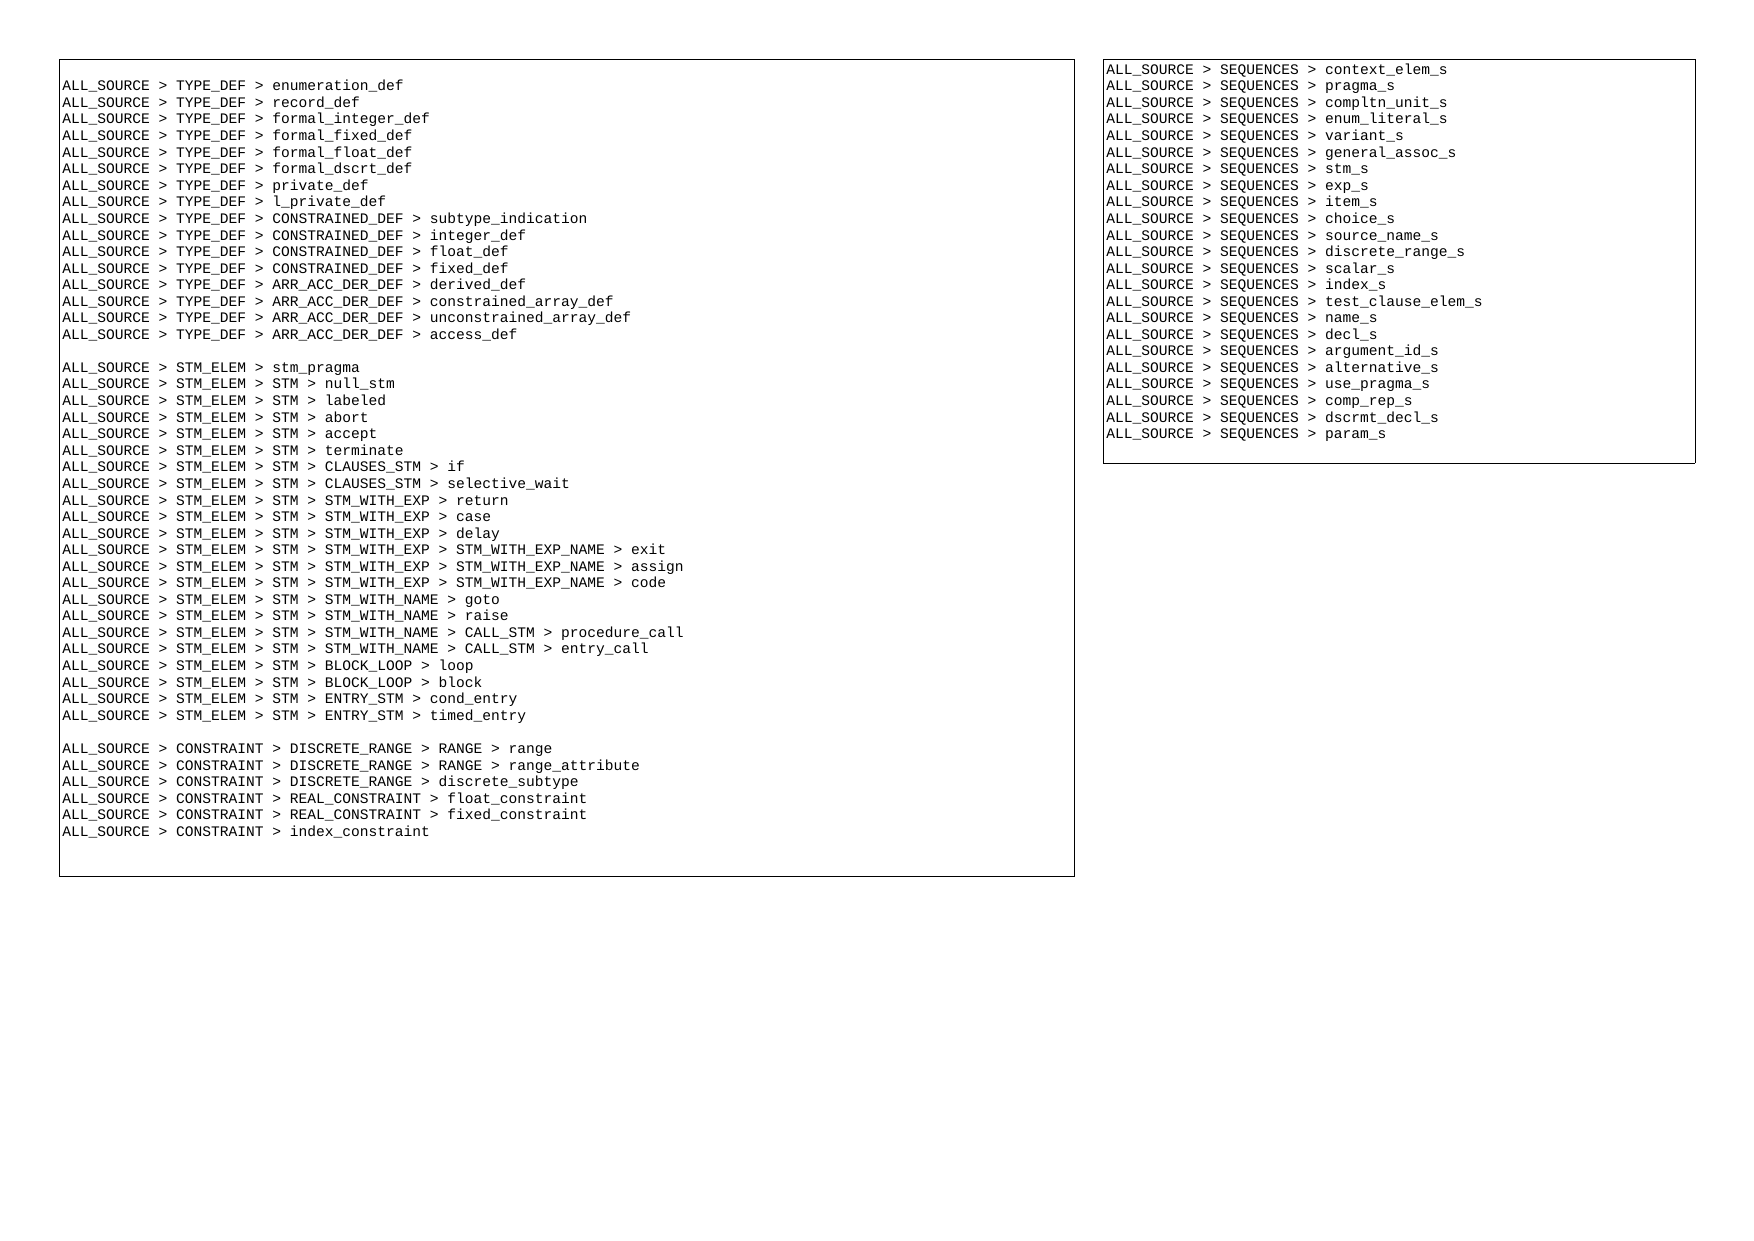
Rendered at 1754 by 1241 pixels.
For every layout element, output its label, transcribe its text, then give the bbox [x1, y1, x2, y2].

text ALL_SOURCE > STM_ELEM > STM > STM_WITH_EXP > STM_WITH_EXP_NAME > assign [60, 556, 1074, 572]
text ALL_SOURCE > TYPE_DEF > ARR_ACC_DER_DEF > access_def [60, 324, 1074, 344]
text ALL_SOURCE > STM_ELEM > STM > accept [60, 423, 1074, 440]
text ALL_SOURCE > STM_ELEM > STM > ENTRY_STM > timed_entry [60, 705, 1074, 724]
text ALL_SOURCE > STM_ELEM > STM > STM_WITH_EXP > STM_WITH_EXP_NAME > code [60, 572, 1074, 589]
text ALL_SOURCE > SEQUENCES > alternative_s [1104, 357, 1695, 374]
text ALL_SOURCE > STM_ELEM > stm_pragma [60, 357, 1074, 374]
text ALL_SOURCE > TYPE_DEF > CONSTRAINED_DEF > integer_def [60, 225, 1074, 241]
text ALL_SOURCE > STM_ELEM > STM > null_stm [60, 374, 1074, 390]
text ALL_SOURCE > STM_ELEM > STM > STM_WITH_EXP > delay [60, 523, 1074, 539]
text ALL_SOURCE > TYPE_DEF > ARR_ACC_DER_DEF > constrained_array_def [60, 291, 1074, 307]
text ALL_SOURCE > SEQUENCES > variant_s [1104, 125, 1695, 142]
text ALL_SOURCE > STM_ELEM > STM > STM_WITH_NAME > CALL_STM > entry_call [60, 639, 1074, 655]
text ALL_SOURCE > STM_ELEM > STM > CLAUSES_STM > selective_wait [60, 473, 1074, 490]
text ALL_SOURCE > TYPE_DEF > formal_fixed_def [60, 125, 1074, 142]
text ALL_SOURCE > TYPE_DEF > private_def [60, 175, 1074, 192]
text ALL_SOURCE > SEQUENCES > pragma_s [1104, 76, 1695, 92]
text ALL_SOURCE > SEQUENCES > item_s [1104, 192, 1695, 208]
text ALL_SOURCE > SEQUENCES > argument_id_s [1104, 341, 1695, 357]
text ALL_SOURCE > CONSTRAINT > DISCRETE_RANGE > discrete_subtype [60, 771, 1074, 788]
text ALL_SOURCE > SEQUENCES > param_s [1104, 423, 1695, 443]
text ALL_SOURCE > CONSTRAINT > index_constraint [60, 821, 1074, 841]
text ALL_SOURCE > SEQUENCES > enum_literal_s [1104, 109, 1695, 125]
text ALL_SOURCE > CONSTRAINT > REAL_CONSTRAINT > fixed_constraint [60, 804, 1074, 821]
text ALL_SOURCE > STM_ELEM > STM > BLOCK_LOOP > loop [60, 655, 1074, 672]
text ALL_SOURCE > SEQUENCES > dscrmt_decl_s [1104, 407, 1695, 423]
text ALL_SOURCE > CONSTRAINT > DISCRETE_RANGE > RANGE > range [60, 738, 1074, 755]
text ALL_SOURCE > STM_ELEM > STM > CLAUSES_STM > if [60, 457, 1074, 473]
text ALL_SOURCE > SEQUENCES > test_clause_elem_s [1104, 291, 1695, 307]
text ALL_SOURCE > SEQUENCES > comp_rep_s [1104, 390, 1695, 407]
text ALL_SOURCE > TYPE_DEF > l_private_def [60, 192, 1074, 208]
text ALL_SOURCE > TYPE_DEF > CONSTRAINED_DEF > fixed_def [60, 258, 1074, 274]
text ALL_SOURCE > STM_ELEM > STM > STM_WITH_EXP > return [60, 490, 1074, 506]
text ALL_SOURCE > SEQUENCES > general_assoc_s [1104, 142, 1695, 158]
text ALL_SOURCE > STM_ELEM > STM > STM_WITH_NAME > CALL_STM > procedure_call [60, 622, 1074, 639]
text ALL_SOURCE > STM_ELEM > STM > STM_WITH_EXP > case [60, 506, 1074, 523]
text ALL_SOURCE > CONSTRAINT > REAL_CONSTRAINT > float_constraint [60, 788, 1074, 804]
text ALL_SOURCE > TYPE_DEF > formal_integer_def [60, 109, 1074, 125]
text ALL_SOURCE > TYPE_DEF > CONSTRAINED_DEF > float_def [60, 241, 1074, 258]
text ALL_SOURCE > CONSTRAINT > DISCRETE_RANGE > RANGE > range_attribute [60, 755, 1074, 771]
text ALL_SOURCE > SEQUENCES > decl_s [1104, 324, 1695, 341]
text ALL_SOURCE > SEQUENCES > context_elem_s [1104, 60, 1695, 76]
text ALL_SOURCE > STM_ELEM > STM > ENTRY_STM > cond_entry [60, 688, 1074, 705]
text ALL_SOURCE > STM_ELEM > STM > BLOCK_LOOP > block [60, 672, 1074, 688]
text ALL_SOURCE > TYPE_DEF > formal_dscrt_def [60, 158, 1074, 175]
text ALL_SOURCE > SEQUENCES > scalar_s [1104, 258, 1695, 274]
text ALL_SOURCE > STM_ELEM > STM > STM_WITH_EXP > STM_WITH_EXP_NAME > exit [60, 539, 1074, 556]
text ALL_SOURCE > SEQUENCES > discrete_range_s [1104, 241, 1695, 258]
text ALL_SOURCE > STM_ELEM > STM > abort [60, 407, 1074, 423]
text ALL_SOURCE > STM_ELEM > STM > STM_WITH_NAME > goto [60, 589, 1074, 606]
text ALL_SOURCE > STM_ELEM > STM > labeled [60, 390, 1074, 407]
text ALL_SOURCE > STM_ELEM > STM > STM_WITH_NAME > raise [60, 606, 1074, 622]
text ALL_SOURCE > TYPE_DEF > ARR_ACC_DER_DEF > derived_def [60, 274, 1074, 291]
text ALL_SOURCE > TYPE_DEF > CONSTRAINED_DEF > subtype_indication [60, 208, 1074, 225]
text ALL_SOURCE > SEQUENCES > use_pragma_s [1104, 374, 1695, 390]
text ALL_SOURCE > TYPE_DEF > record_def [60, 92, 1074, 109]
text ALL_SOURCE > TYPE_DEF > enumeration_def [60, 76, 1074, 92]
text ALL_SOURCE > SEQUENCES > stm_s [1104, 158, 1695, 175]
text ALL_SOURCE > SEQUENCES > name_s [1104, 307, 1695, 324]
text ALL_SOURCE > STM_ELEM > STM > terminate [60, 440, 1074, 457]
text ALL_SOURCE > SEQUENCES > exp_s [1104, 175, 1695, 192]
text ALL_SOURCE > SEQUENCES > source_name_s [1104, 225, 1695, 241]
text ALL_SOURCE > SEQUENCES > choice_s [1104, 208, 1695, 225]
text ALL_SOURCE > SEQUENCES > compltn_unit_s [1104, 92, 1695, 109]
text ALL_SOURCE > TYPE_DEF > formal_float_def [60, 142, 1074, 158]
text ALL_SOURCE > SEQUENCES > index_s [1104, 274, 1695, 291]
text ALL_SOURCE > TYPE_DEF > ARR_ACC_DER_DEF > unconstrained_array_def [60, 307, 1074, 324]
